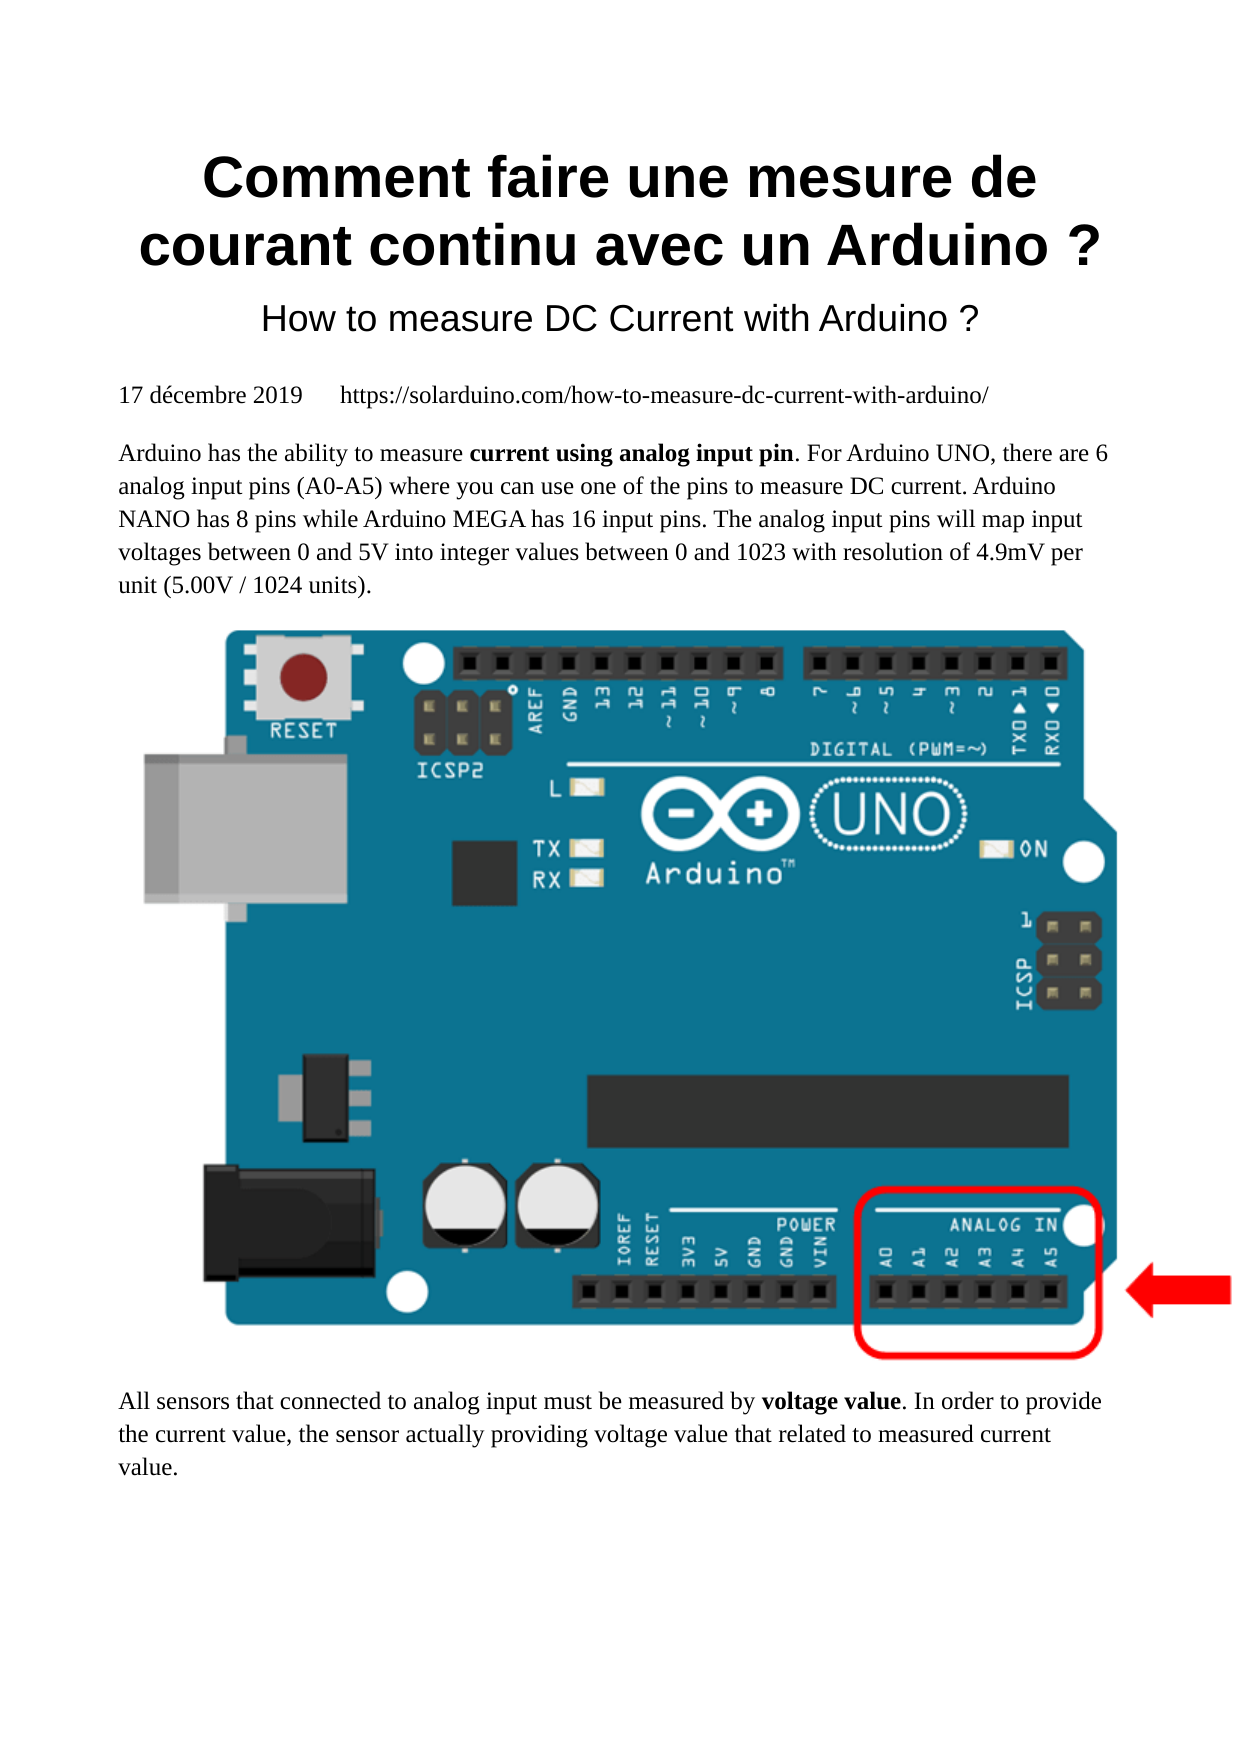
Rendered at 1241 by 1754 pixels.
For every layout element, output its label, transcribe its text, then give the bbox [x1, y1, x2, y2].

title Comment faire une mesure de courant continu avec un Arduino ? [118, 143, 1122, 277]
text All sensors that connected to analog input must be measured by voltage value. In order to provide the current value, the sensor actually providing voltage value that related to measured current value. [118, 1386, 1122, 1481]
text 17 décembre 2019 https://solarduino.com/how-to-measure-dc-current-with-arduino/ [118, 380, 1122, 409]
text Arduino has the ability to measure current using analog input pin. For Arduino UNO, there are 6 analog input pins (A0-A5) where you can use one of the pins to measure DC current. Arduino NANO has 8 pins while Arduino MEGA has 16 input pins. The analog input pins will map input voltages between 0 and 5V into integer values between 0 and 1023 with resolution of 4.9mV per unit (5.00V / 1024 units). [118, 438, 1122, 599]
subtitle How to measure DC Current with Arduino ? [118, 296, 1122, 339]
picture [118, 617, 1241, 1368]
